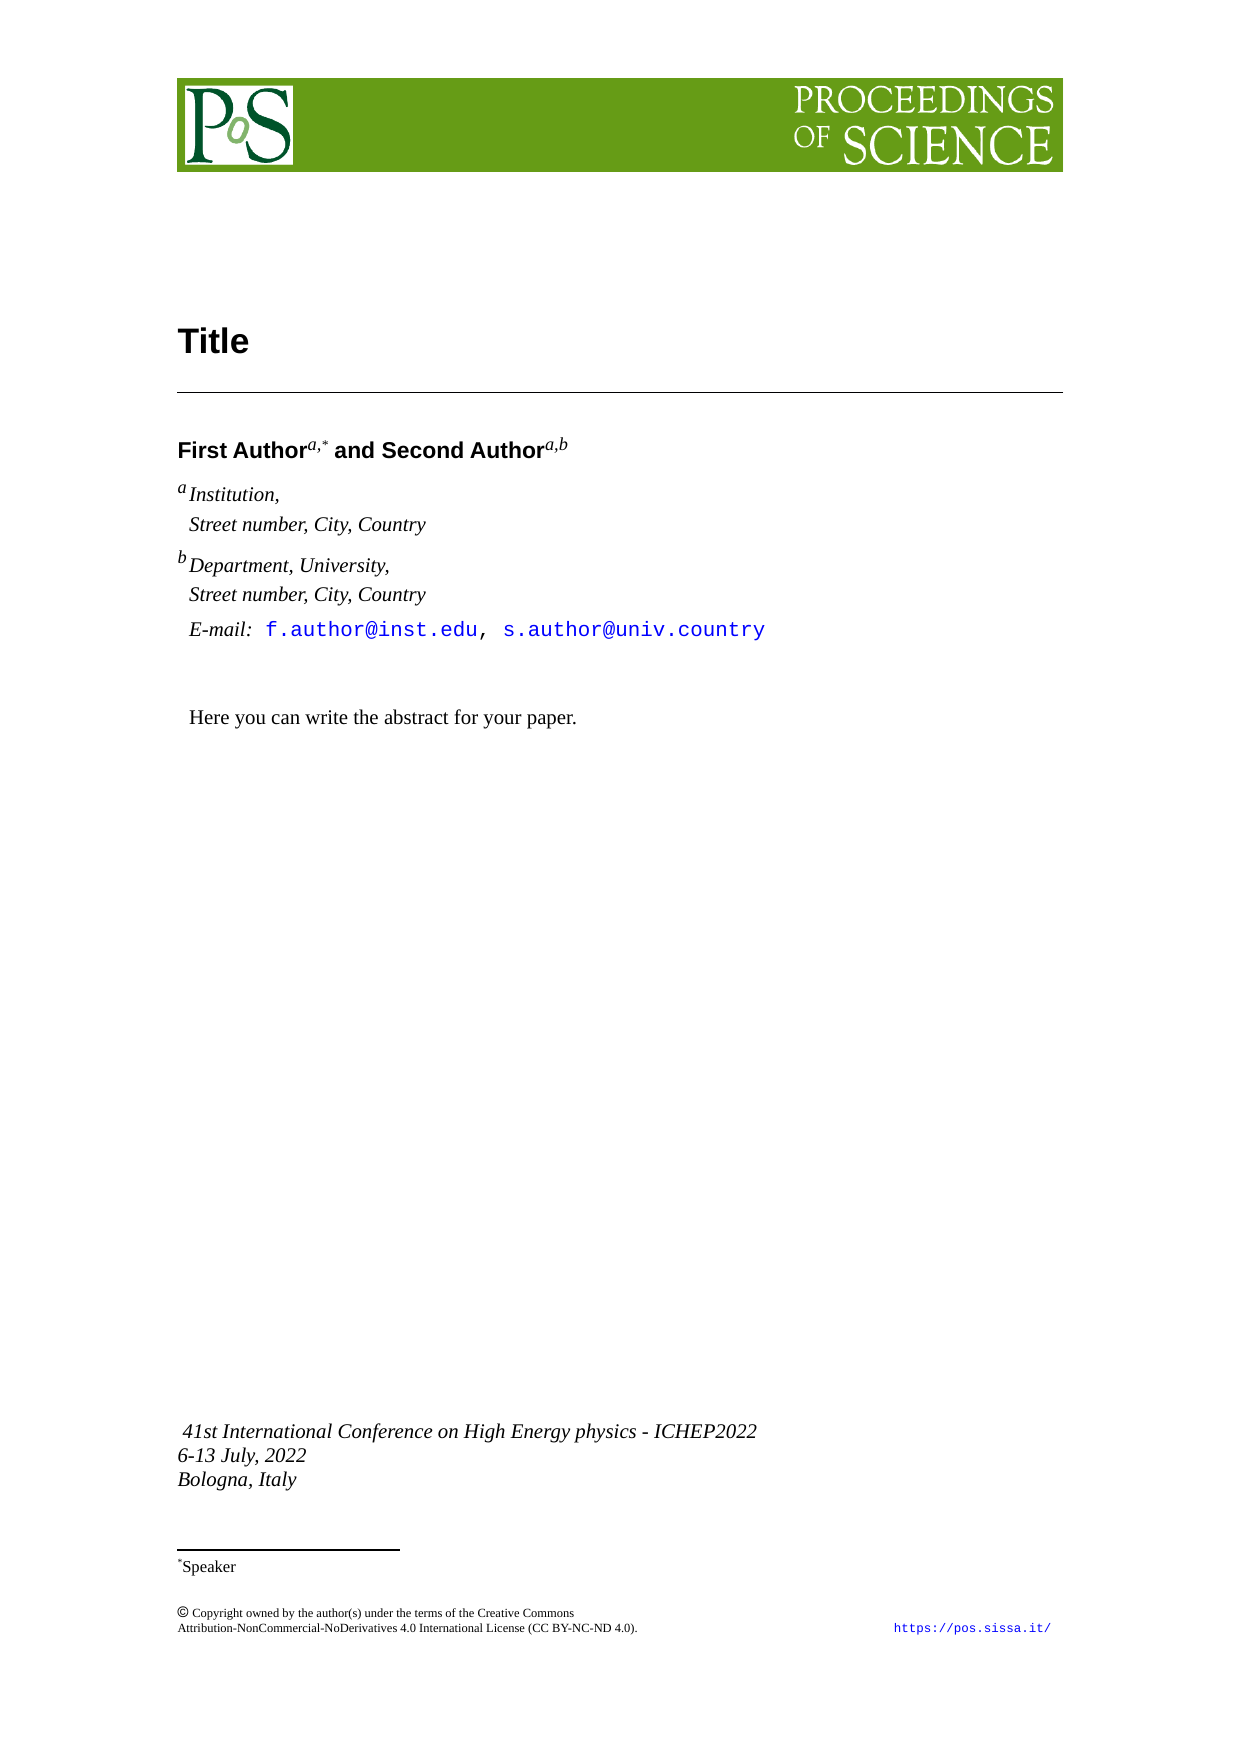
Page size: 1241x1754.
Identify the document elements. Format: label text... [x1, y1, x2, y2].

picture [177, 78, 1064, 172]
text First Authora, and Second Authora,b [177, 433, 1063, 464]
list Department, University, Street number, City, Country [177, 546, 1063, 606]
text 41st International Conference on High Energy physics - ICHEP2022 6-13 July, 2022 Bologna, Italy [177, 1419, 1063, 1491]
list Institution, Street number, City, Country [177, 476, 1063, 536]
text Speaker [177, 1556, 1063, 1576]
text Here you can write the abstract for your paper. [189, 705, 998, 729]
title Title [177, 321, 1063, 392]
text E-mail: f.author@inst.edu, s.author@univ.country [189, 617, 1063, 642]
